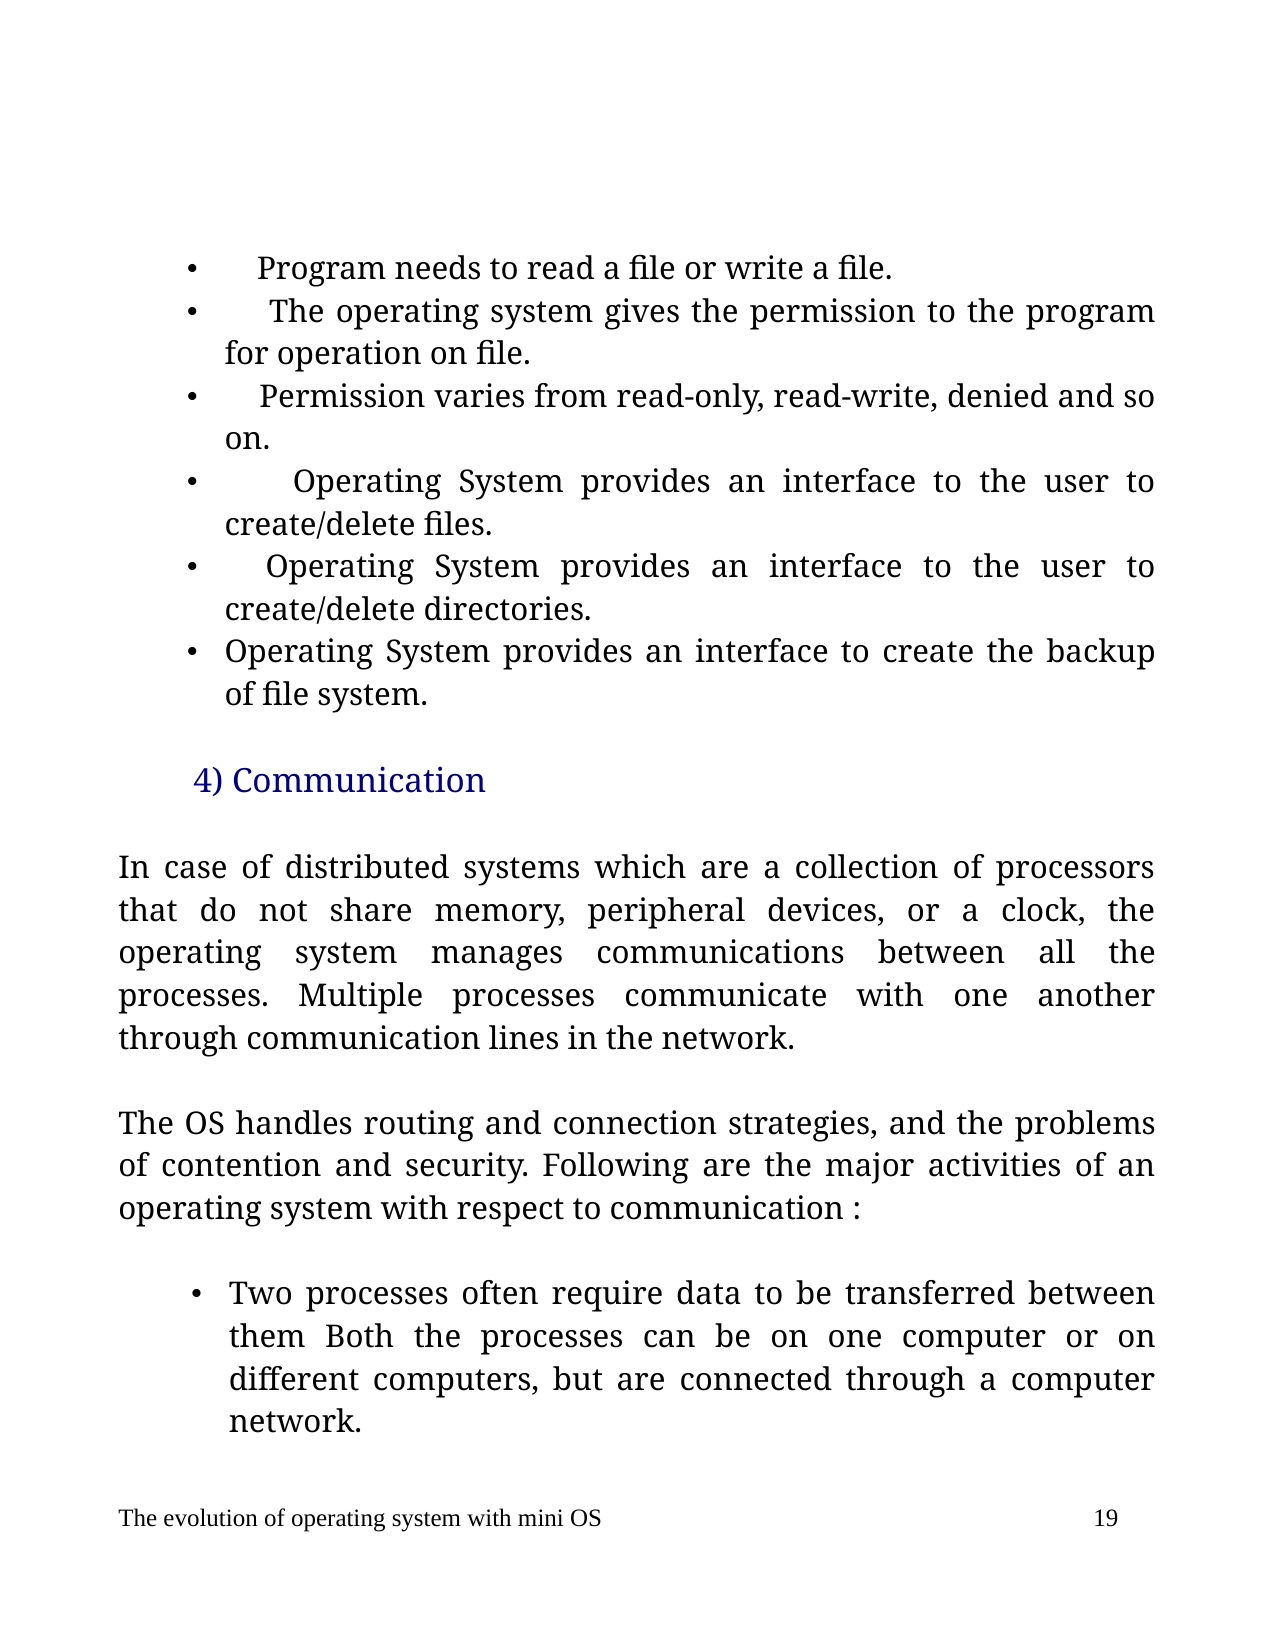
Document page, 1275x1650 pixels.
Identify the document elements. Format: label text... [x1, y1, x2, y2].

text In case of distributed systems which are a collection of processors that do not share memory, peripheral devices, or a clock, the operating system manages communications between all the processes. Multiple processes communicate with one another through communication lines in the network. [118, 845, 1157, 1058]
list Operating System provides an interface to the user to create/delete files. [187, 459, 1157, 544]
list Operating System provides an interface to create the backup of file system. [187, 629, 1157, 714]
list Two processes often require data to be transferred between them Both the processes can be on one computer or on different computers, but are connected through a computer network. [191, 1271, 1157, 1442]
list Operating System provides an interface to the user to create/delete directories. [187, 544, 1157, 629]
text The OS handles routing and connection strategies, and the problems of contention and security. Following are the major activities of an operating system with respect to communication : [118, 1101, 1157, 1229]
text 4) Communication [118, 757, 1157, 803]
list Permission varies from read-only, read-write, denied and so on. [187, 374, 1157, 459]
list Program needs to read a file or write a file. [187, 246, 1157, 288]
list The operating system gives the permission to the program for operation on file. [187, 288, 1157, 374]
